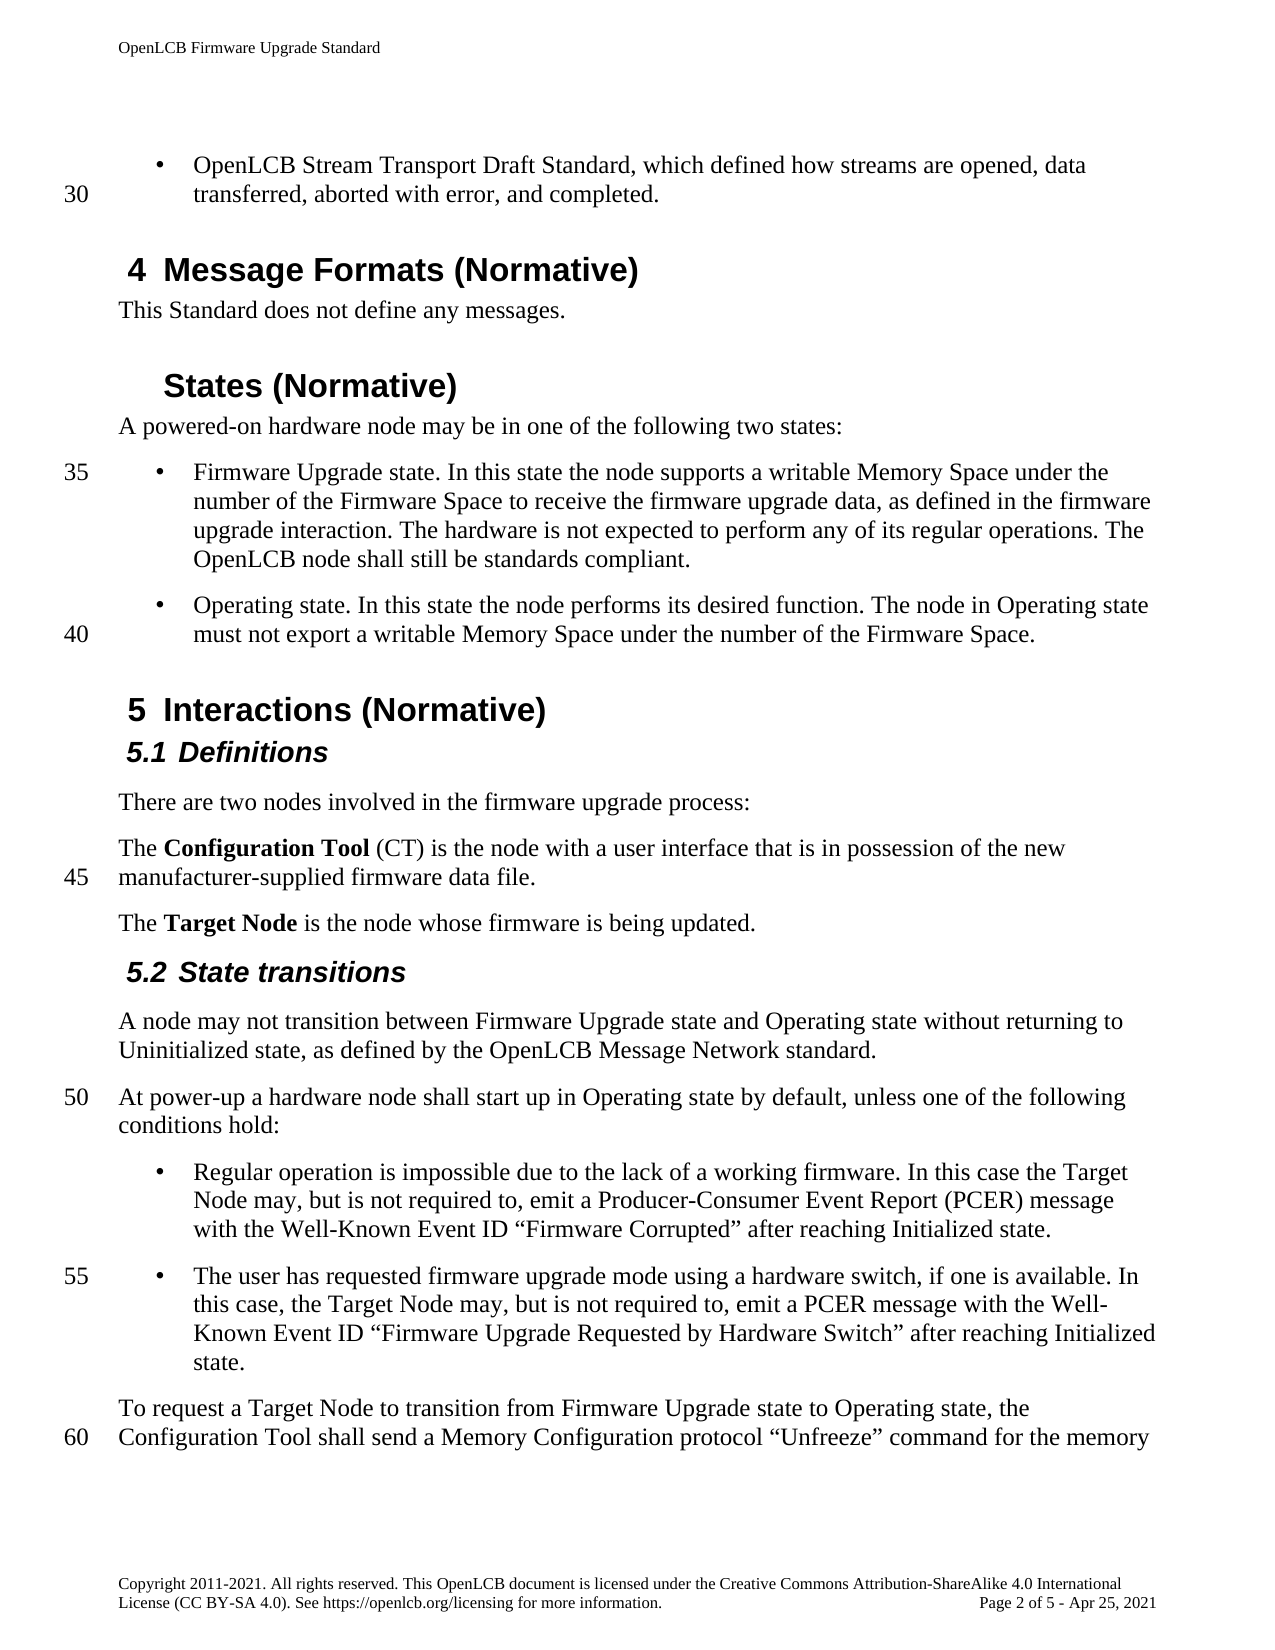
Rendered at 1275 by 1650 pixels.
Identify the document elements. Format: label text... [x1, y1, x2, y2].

subtitle States (Normative) [118, 366, 1157, 405]
text The Configuration Tool (CT) is the node with a user interface that is in possession of the new manufacturer-supplied firmware data file. [118, 833, 1157, 891]
text A powered-on hardware node may be in one of the following two states: [118, 411, 1157, 440]
text At power-up a hardware node shall start up in Operating state by default, unless one of the following conditions hold: [118, 1082, 1157, 1139]
text A node may not transition between Firmware Upgrade state and Operating state without returning to Uninitialized state, as defined by the OpenLCB Message Network standard. [118, 1006, 1157, 1064]
list Operating state. In this state the node performs its desired function. The node in Operating state must not export a writable Memory Space under the number of the Firmware Space. [156, 590, 1157, 648]
list The user has requested firmware upgrade mode using a hardware switch, if one is available. In this case, the Target Node may, but is not required to, emit a PCER message with the Well-Known Event ID “Firmware Upgrade Requested by Hardware Switch” after reaching Initialized state. [156, 1261, 1157, 1376]
list Firmware Upgrade state. In this state the node supports a writable Memory Space under the number of the Firmware Space to receive the firmware upgrade data, as defined in the firmware upgrade interaction. The hardware is not expected to perform any of its regular operations. The OpenLCB node shall still be standards compliant. [156, 457, 1157, 572]
text There are two nodes involved in the firmware upgrade process: [118, 787, 1157, 815]
subtitle Message Formats (Normative) [118, 250, 1157, 289]
text This Standard does not define any messages. [118, 295, 1157, 324]
list Regular operation is impossible due to the lack of a working firmware. In this case the Target Node may, but is not required to, emit a Producer-Consumer Event Report (PCER) message with the Well-Known Event ID “Firmware Corrupted” after reaching Initialized state. [156, 1157, 1157, 1243]
text To request a Target Node to transition from Firmware Upgrade state to Operating state, the Configuration Tool shall send a Memory Configuration protocol “Unfreeze” command for the memory [118, 1393, 1157, 1451]
subtitle State transitions [118, 955, 1157, 988]
subtitle Interactions (Normative) [118, 690, 1157, 729]
list OpenLCB Stream Transport Draft Standard, which defined how streams are opened, data transferred, aborted with error, and completed. [156, 150, 1157, 207]
subtitle Definitions [118, 735, 1157, 769]
text The Target Node is the node whose firmware is being updated. [118, 908, 1157, 937]
